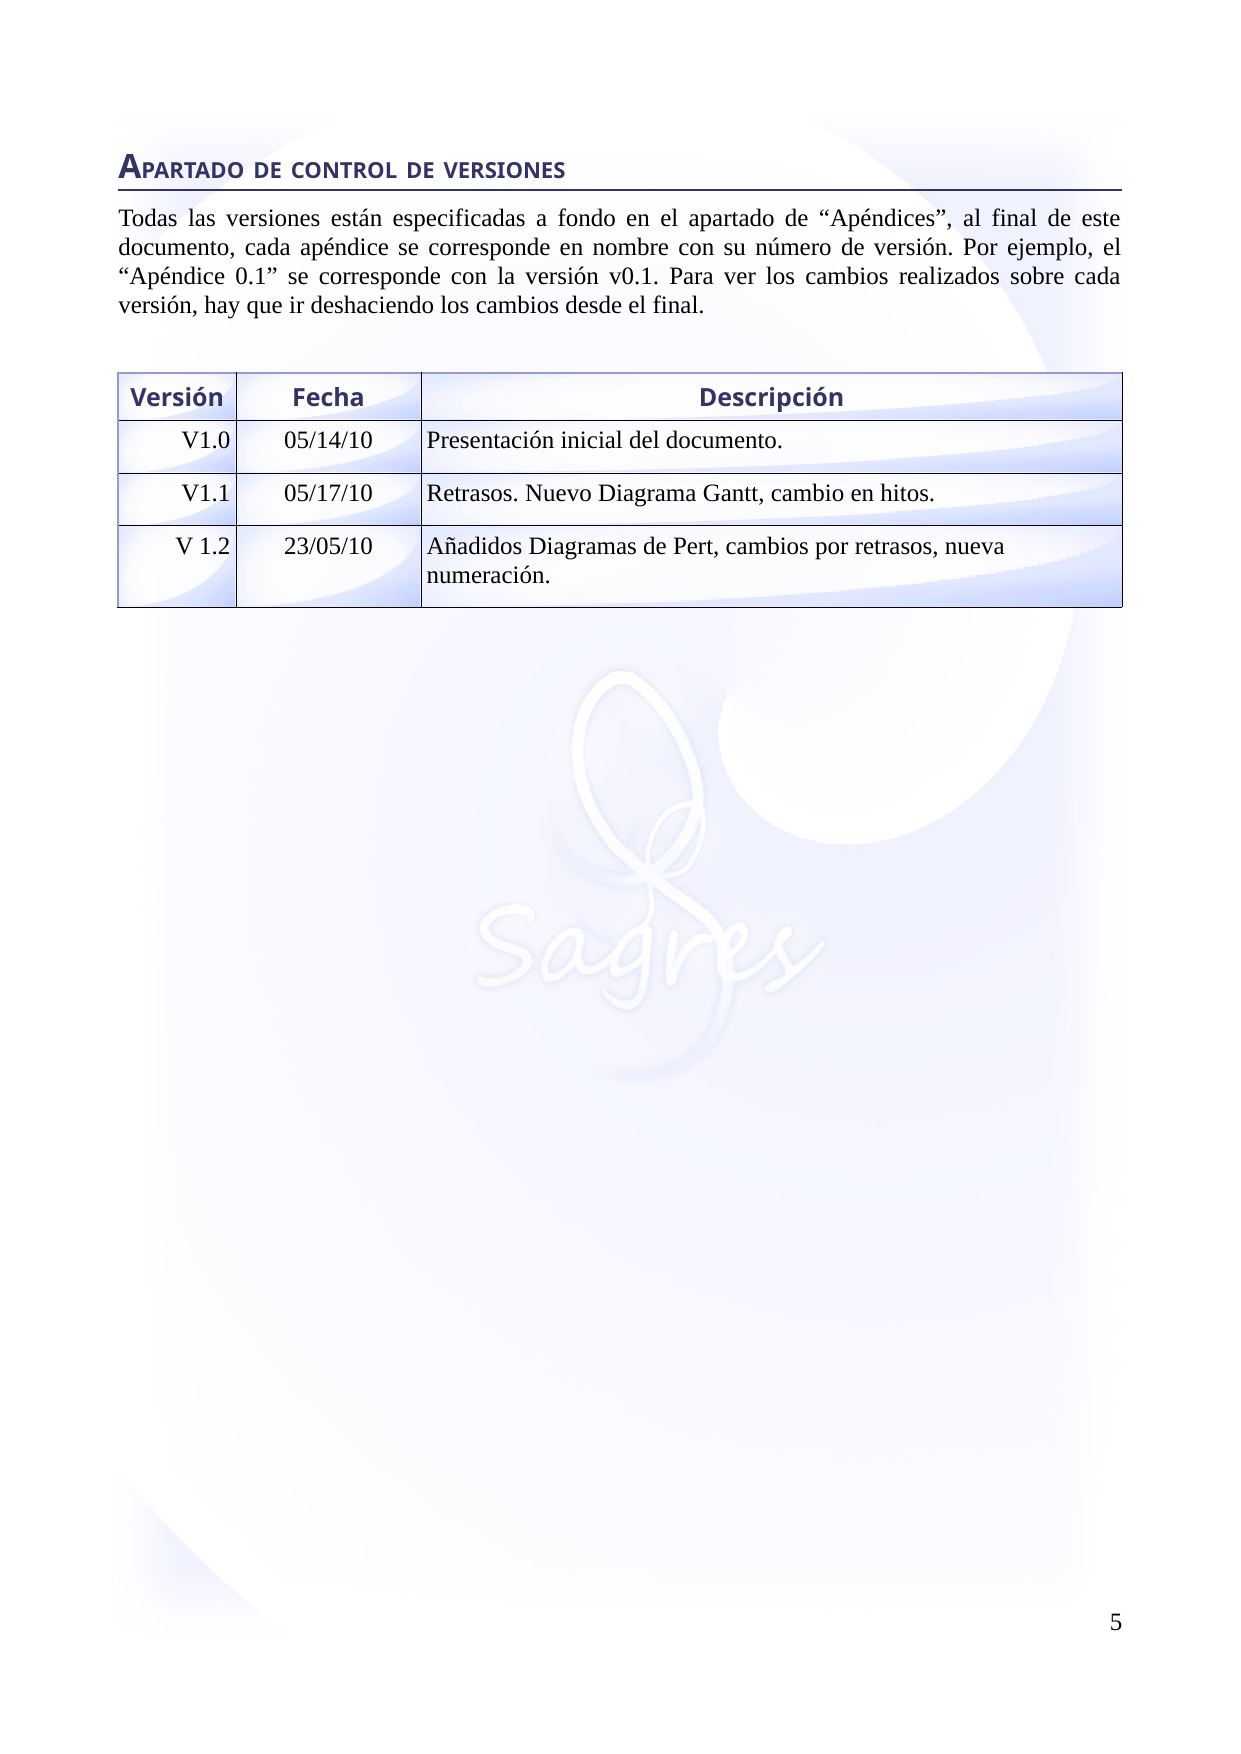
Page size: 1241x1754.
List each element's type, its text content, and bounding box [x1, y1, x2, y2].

table_header Fecha [237, 374, 421, 420]
picture [118, 318, 1122, 372]
text Todas las versiones están especificadas a fondo en el apartado de “Apéndices”, al final de este documento, cada apéndice se corresponde en nombre con su número de versión. Por ejemplo, el “Apéndice 0.1” se corresponde con la versión v0.1. Para ver los cambios realizados sobre cada versión, hay que ir deshaciendo los cambios desde el final. [118, 203, 1122, 318]
table_cell 23/05/10 [237, 526, 421, 607]
table_cell Presentación inicial del documento. [422, 421, 1122, 473]
table_cell V1.0 [119, 421, 236, 473]
table_header Versión [119, 374, 236, 420]
picture [118, 118, 1122, 143]
picture [118, 608, 1122, 1636]
table_cell 17/05/10 [237, 474, 421, 525]
subtitle Apartado de control de versiones [118, 143, 1122, 189]
table_cell Retrasos. Nuevo Diagrama Gantt, cambio en hitos. [422, 474, 1122, 525]
picture [118, 191, 1122, 203]
table_cell 14/05/10 [237, 421, 421, 473]
table_header Descripción [422, 374, 1122, 420]
table_cell V 1.2 [119, 526, 236, 607]
table_cell Añadidos Diagramas de Pert, cambios por retrasos, nueva numeración. [422, 526, 1122, 607]
table_cell V1.1 [119, 474, 236, 525]
